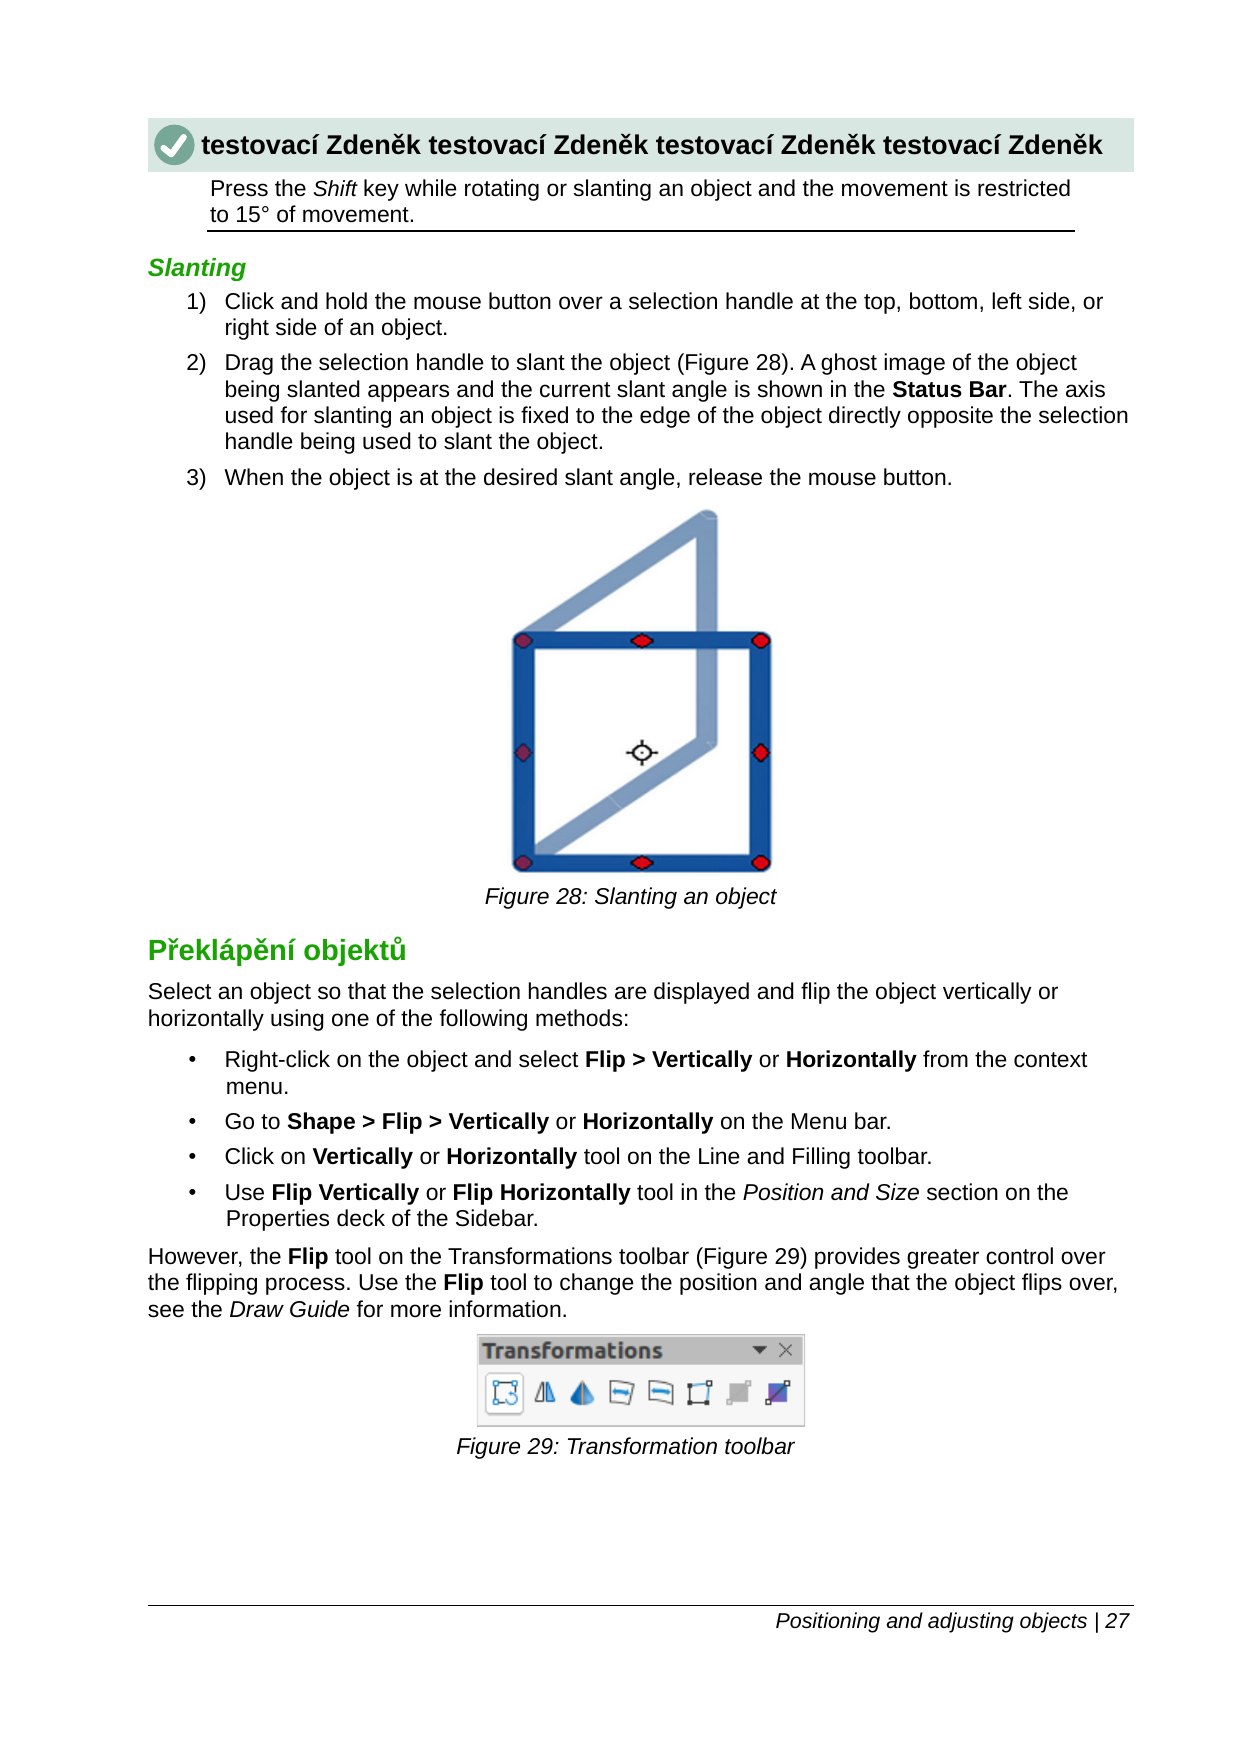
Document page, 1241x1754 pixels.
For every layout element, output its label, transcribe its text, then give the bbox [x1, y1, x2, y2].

list When the object is at the desired slant angle, release the mouse button. [207, 463, 1134, 490]
subtitle testovací Zdeněk testovací Zdeněk testovací Zdeněk testovací Zdeněk [148, 118, 1134, 172]
subtitle Slanting [148, 253, 1134, 282]
picture [476, 1334, 805, 1427]
text Figure 28: Slanting an object [484, 502, 797, 909]
list Right-click on the object and select Flip > Vertically or Horizontally from the context menu. [185, 1043, 1134, 1099]
list Go to Shape > Flip > Vertically or Horizontally on the Menu bar. [185, 1105, 1134, 1134]
text However, the Flip tool on the Transformations toolbar (Figure 29) provides greater control over the flipping process. Use the Flip tool to change the position and angle that the object flips over, see the Draw Guide for more information. [148, 1243, 1134, 1322]
text Press the Shift key while rotating or slanting an object and the movement is restricted to 15° of movement. [207, 172, 1075, 230]
list Click and hold the mouse button over a selection handle at the top, bottom, left side, or right side of an object. [207, 288, 1134, 340]
text Figure 29: Transformation toolbar [456, 1334, 826, 1459]
list Click on Vertically or Horizontally tool on the Line and Filling toolbar. [185, 1140, 1134, 1169]
list Drag the selection handle to slant the object (Figure 28). A ghost image of the object being slanted appears and the current slant angle is shown in the Status Bar. The axis used for slanting an object is fixed to the edge of the object directly opposite the selection handle being used to slant the object. [207, 349, 1134, 455]
list Select an object so that the selection handles are displayed and flip the object vertically or horizontally using one of the following methods: [148, 978, 1134, 1031]
list Use Flip Vertically or Flip Horizontally tool in the Position and Size section on the Properties deck of the Sidebar. [185, 1176, 1134, 1234]
subtitle Překlápění objektů [148, 933, 1134, 967]
picture [493, 501, 788, 883]
